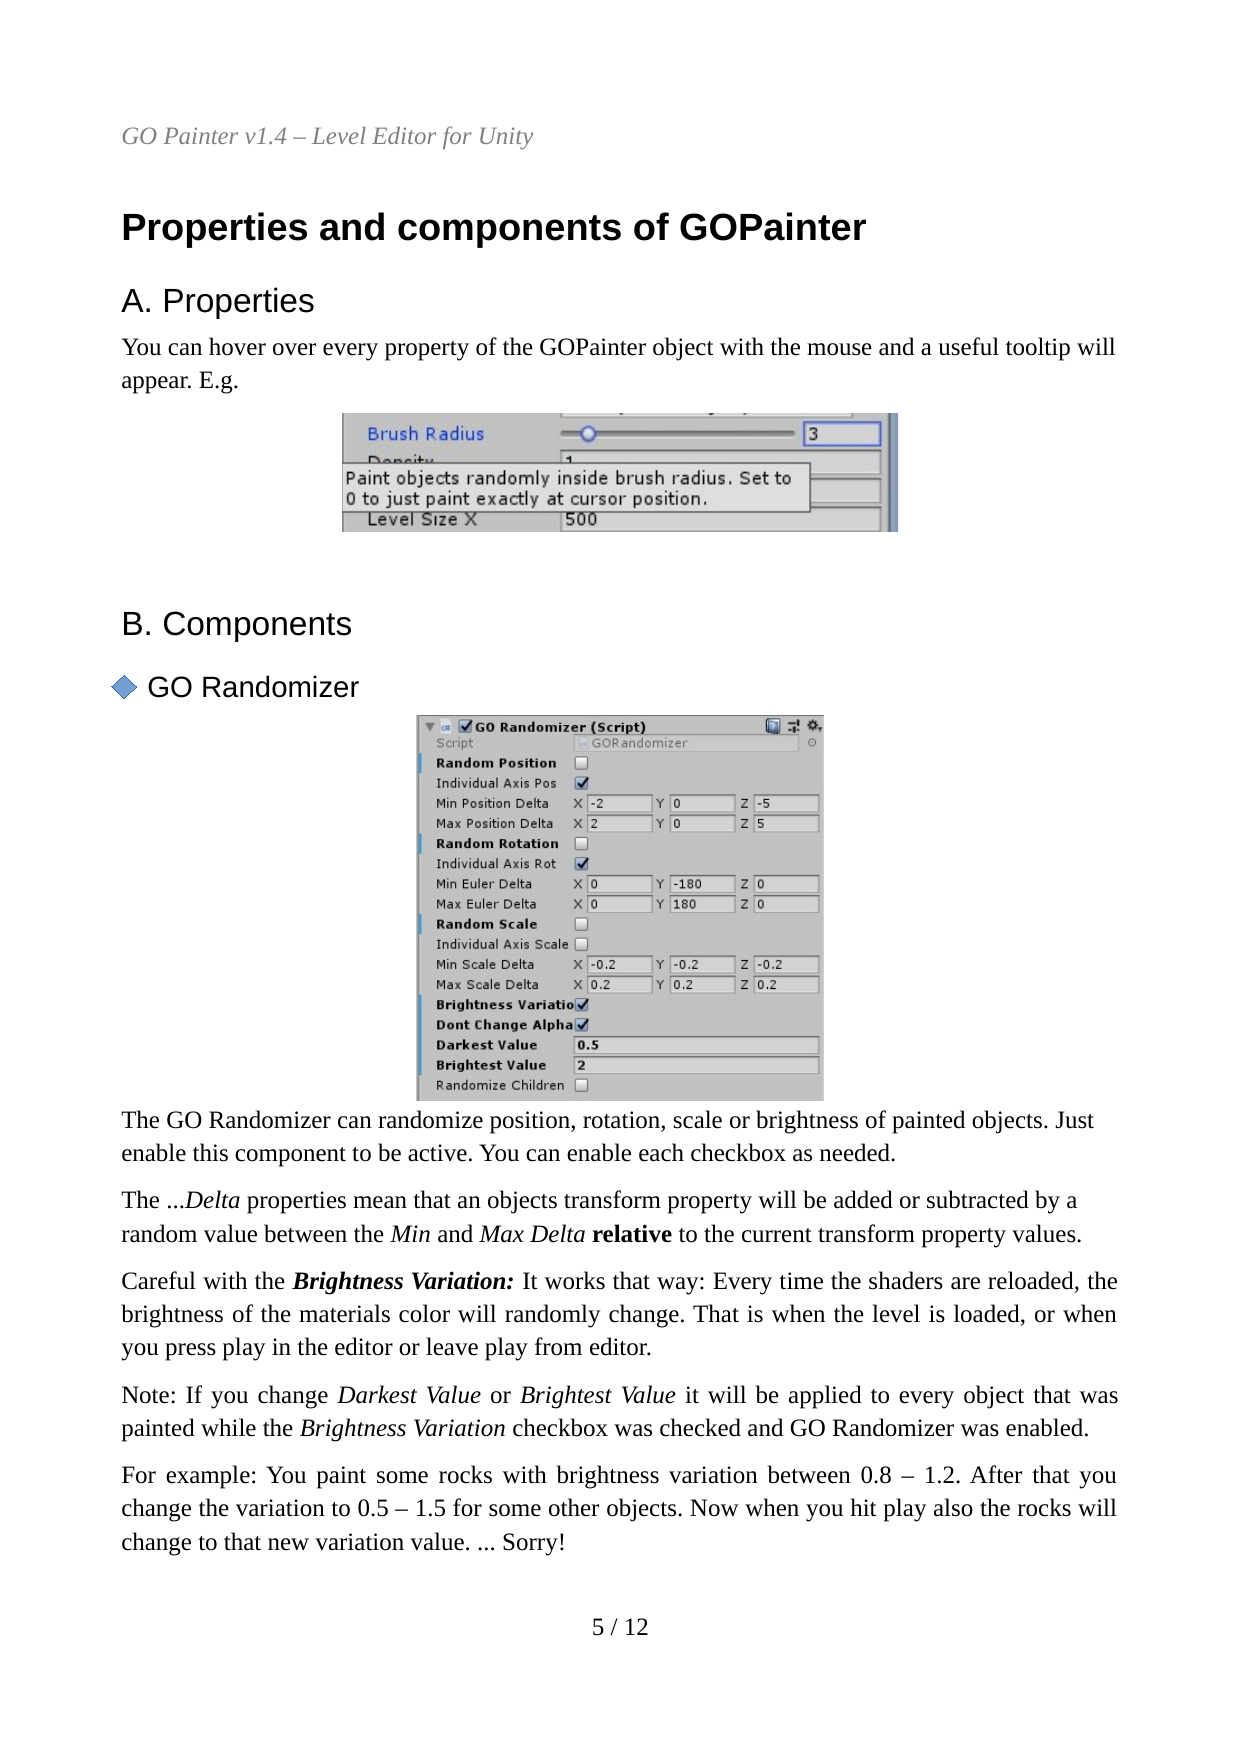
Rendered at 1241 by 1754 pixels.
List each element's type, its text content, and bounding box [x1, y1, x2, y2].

text You can hover over every property of the GOPainter object with the mouse and a useful tooltip will appear. E.g. [121, 332, 1119, 394]
subtitle Properties and components of GOPainter [121, 204, 1119, 248]
picture [416, 715, 824, 1101]
text Note: If you change Darkest Value or Brightest Value it will be applied to every object that was painted while the Brightness Variation checkbox was checked and GO Randomizer was enabled. [121, 1380, 1119, 1442]
text For example: You paint some rocks with brightness variation between 0.8 – 1.2. After that you change the variation to 0.5 – 1.5 for some other objects. Now when you hit play also the rocks will change to that new variation value. ... Sorry! [121, 1461, 1119, 1555]
picture [342, 413, 899, 532]
subtitle - GO Randomizer [121, 669, 1119, 703]
text The ...Delta properties mean that an objects transform property will be added or subtracted by a random value between the Min and Max Delta relative to the current transform property values. [121, 1186, 1119, 1247]
text Careful with the Brightness Variation: It works that way: Every time the shaders are reloaded, the brightness of the materials color will randomly change. That is when the level is loaded, or when you press play in the editor or leave play from editor. [121, 1266, 1119, 1361]
subtitle B. Components [121, 604, 1119, 642]
text The GO Randomizer can randomize position, rotation, scale or brightness of painted objects. Just enable this component to be active. You can enable each checkbox as needed. [121, 716, 1119, 1167]
subtitle A. Properties [121, 281, 1119, 320]
